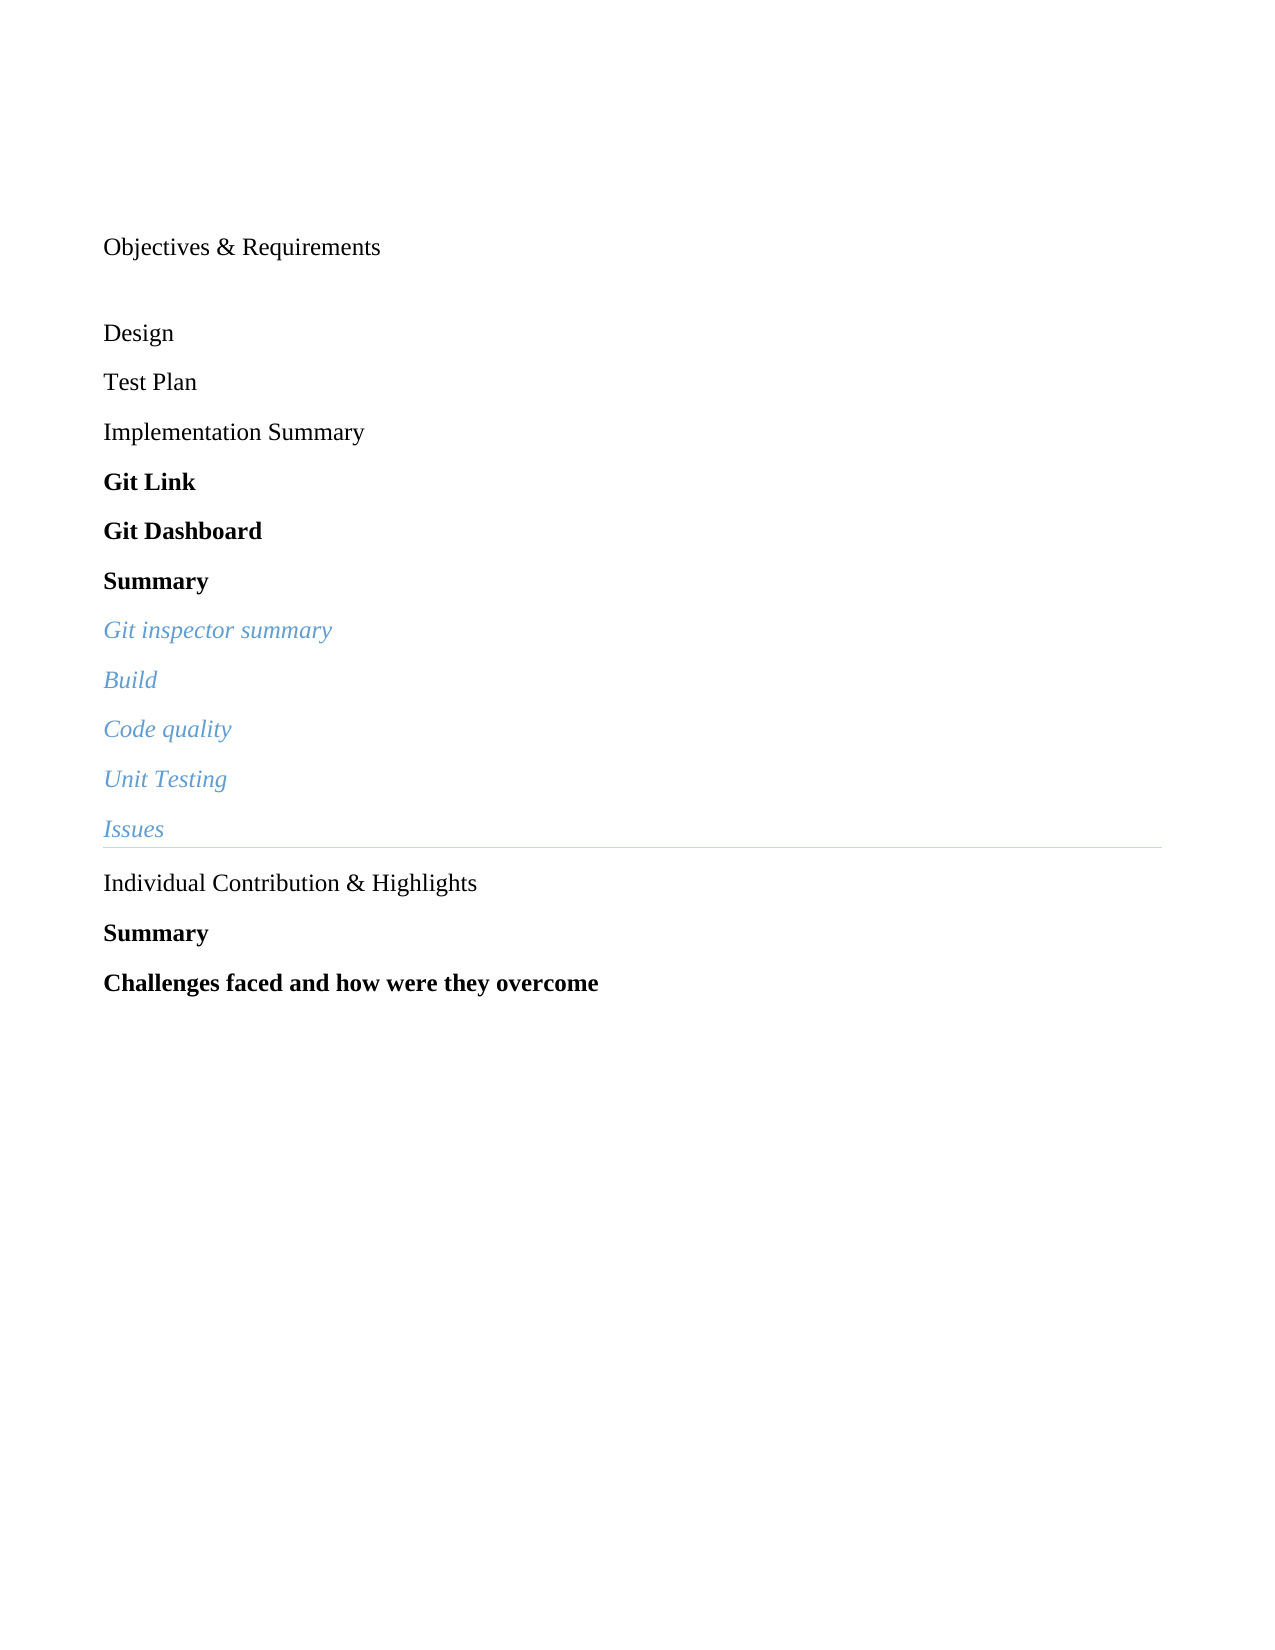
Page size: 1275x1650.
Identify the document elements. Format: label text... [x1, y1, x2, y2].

subtitle Challenges faced and how were they overcome [103, 968, 1162, 996]
subtitle Design [103, 318, 1162, 347]
subtitle Individual Contribution & Highlights [103, 868, 1162, 897]
subtitle Summary [103, 918, 1162, 947]
subtitle Git inspector summary [103, 615, 1162, 644]
subtitle Git Dashboard [103, 516, 1162, 545]
subtitle Unit Testing [103, 764, 1162, 793]
subtitle Git Link [103, 467, 1162, 495]
subtitle Objectives & Requirements [103, 232, 1162, 261]
subtitle Code quality [103, 714, 1162, 743]
subtitle Issues [103, 814, 1162, 847]
subtitle Build [103, 665, 1162, 694]
subtitle Summary [103, 566, 1162, 594]
subtitle Test Plan [103, 367, 1162, 396]
subtitle Implementation Summary [103, 417, 1162, 446]
